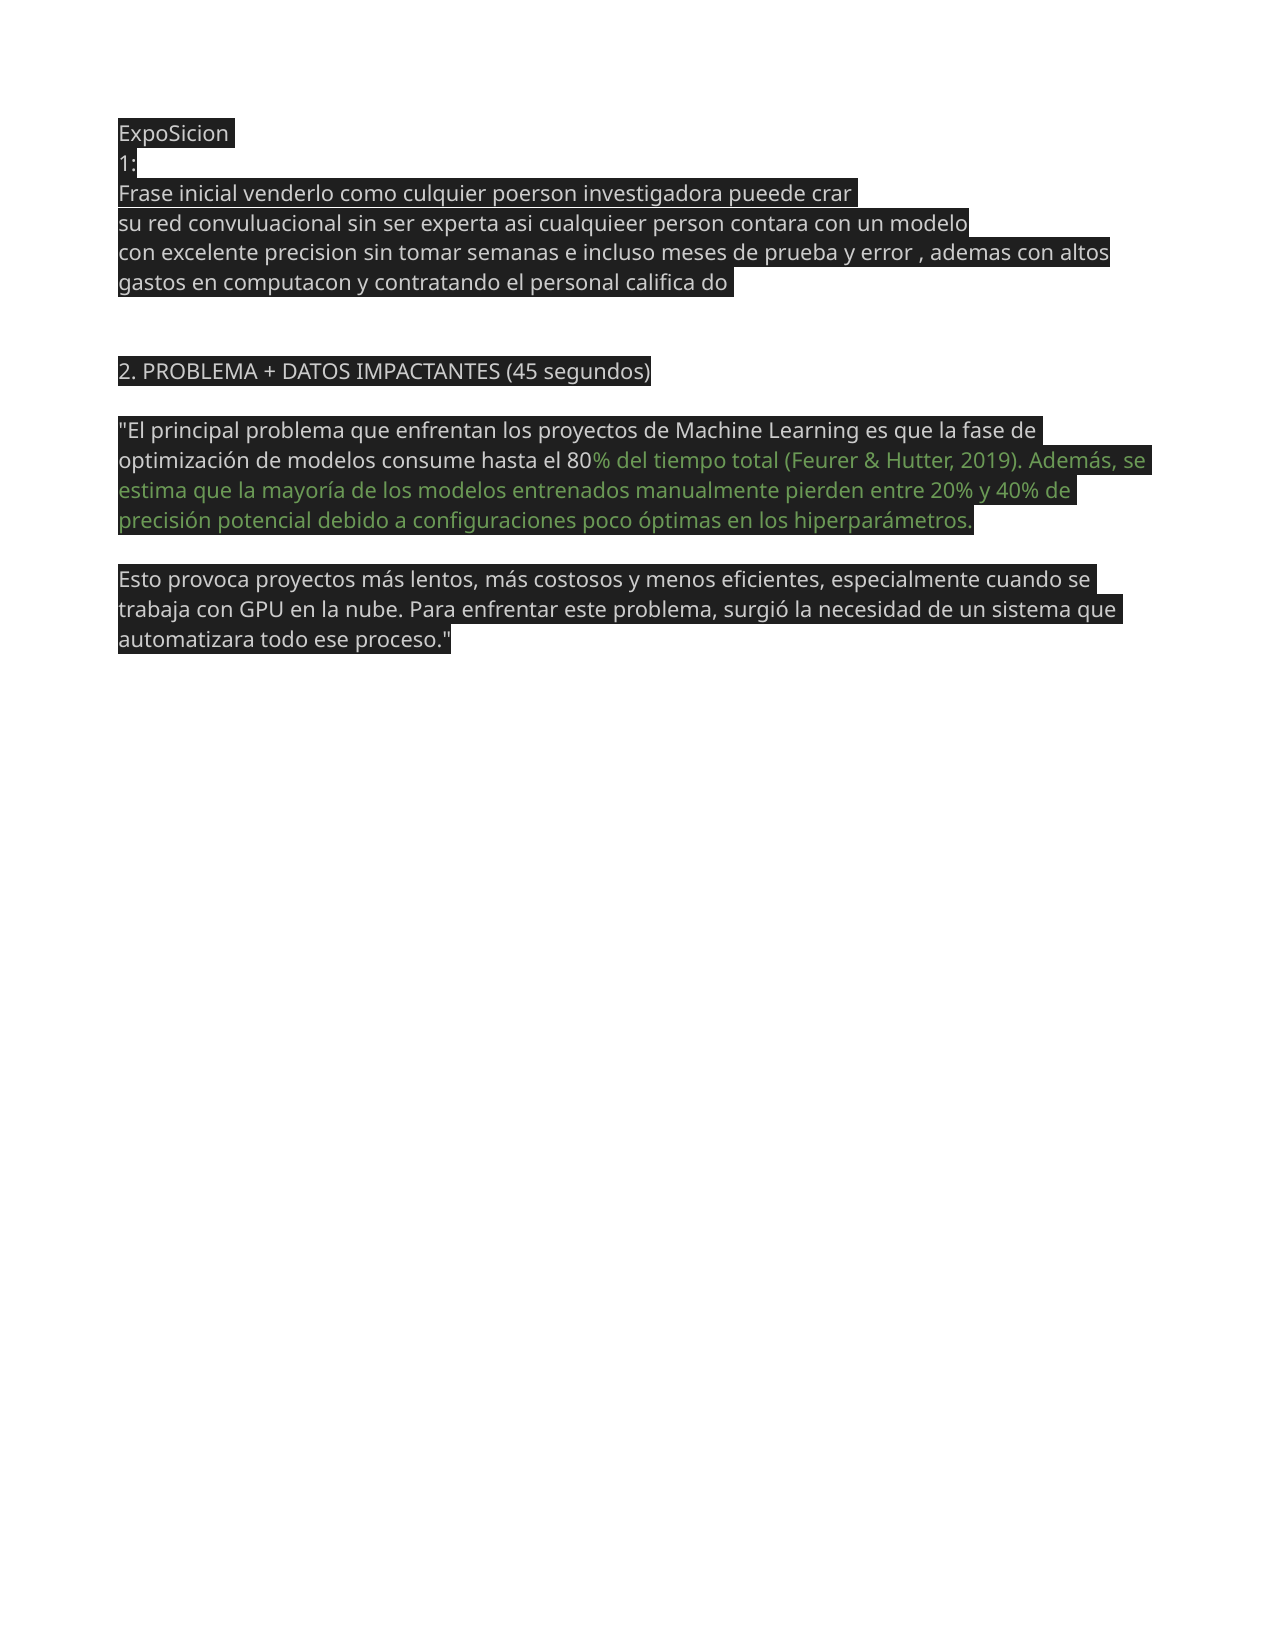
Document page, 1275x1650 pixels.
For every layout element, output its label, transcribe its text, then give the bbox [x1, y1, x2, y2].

text 1: [118, 148, 1157, 178]
text su red convuluacional sin ser experta asi cualquieer person contara con un modelo [118, 207, 1157, 237]
text "El principal problema que enfrentan los proyectos de Machine Learning es que la fase de optimización de modelos consume hasta el 80% del tiempo total (Feurer & Hutter, 2019). Además, se estima que la mayoría de los modelos entrenados manualmente pierden entre 20% y 40% de precisión potencial debido a configuraciones poco óptimas en los hiperparámetros. [118, 416, 1157, 535]
text ExpoSicion [118, 118, 1157, 148]
text con excelente precision sin tomar semanas e incluso meses de prueba y error , ademas con altos [118, 237, 1157, 267]
text Frase inicial venderlo como culquier poerson investigadora pueede crar [118, 178, 1157, 207]
text 2. PROBLEMA + DATOS IMPACTANTES (45 segundos) [118, 356, 1157, 386]
text gastos en computacon y contratando el personal califica do [118, 267, 1157, 297]
text Esto provoca proyectos más lentos, más costosos y menos eficientes, especialmente cuando se trabaja con GPU en la nube. Para enfrentar este problema, surgió la necesidad de un sistema que automatizara todo ese proceso." [118, 564, 1157, 654]
